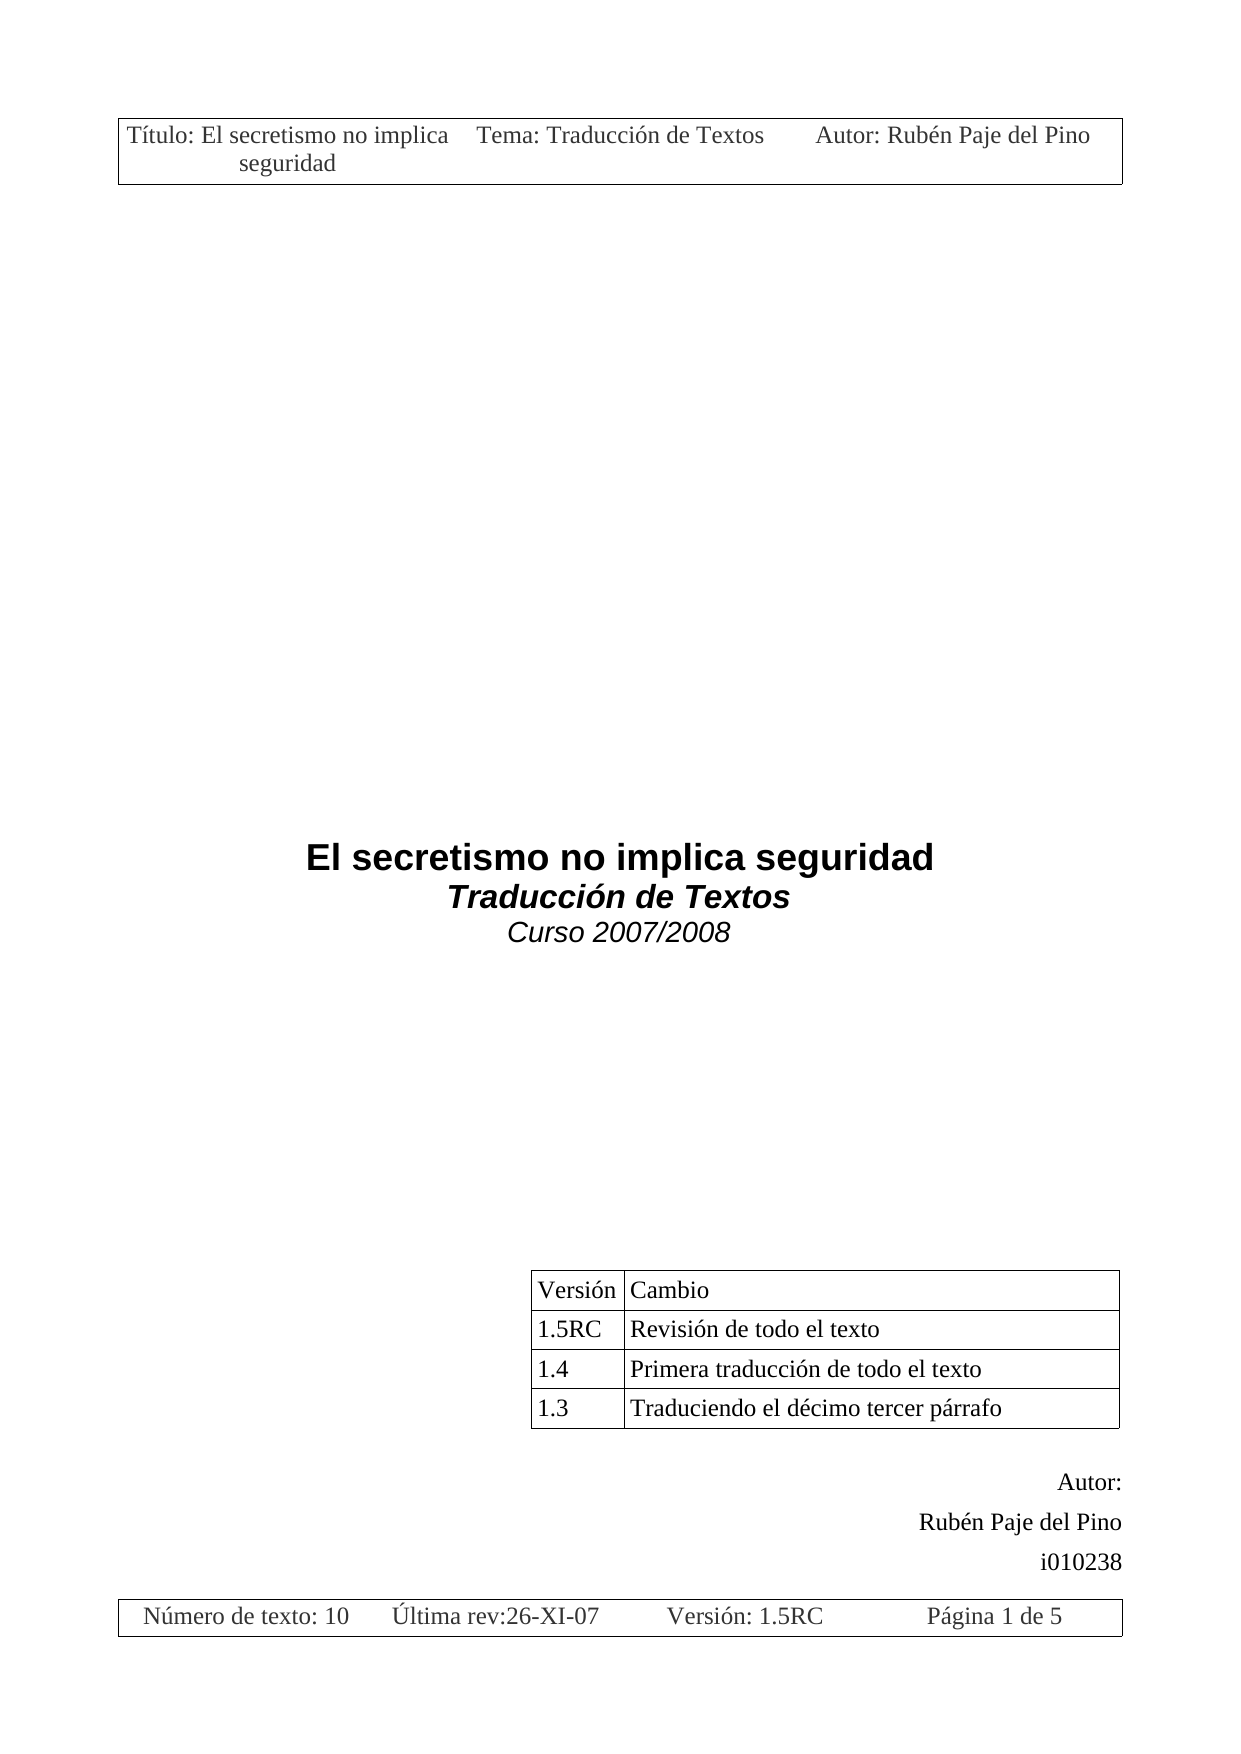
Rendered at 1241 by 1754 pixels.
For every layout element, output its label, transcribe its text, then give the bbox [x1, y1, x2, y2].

table_cell Primera traducción de todo el texto [625, 1350, 1119, 1388]
table_cell Revisión de todo el texto [625, 1311, 1119, 1349]
text El secretismo no implica seguridad [118, 837, 1122, 879]
table_header Cambio [625, 1271, 1119, 1309]
table_cell Traduciendo el décimo tercer párrafo [625, 1389, 1119, 1427]
text Traducción de Textos [118, 879, 1122, 916]
table_header Versión [532, 1271, 624, 1309]
text Curso 2007/2008 [118, 916, 1122, 949]
table_cell 1.3 [532, 1389, 624, 1427]
text Autor: [118, 1468, 1122, 1495]
table_cell 1.5RC [532, 1311, 624, 1349]
text i010238 [118, 1548, 1122, 1576]
text Rubén Paje del Pino [118, 1508, 1122, 1536]
table_cell 1.4 [532, 1350, 624, 1388]
